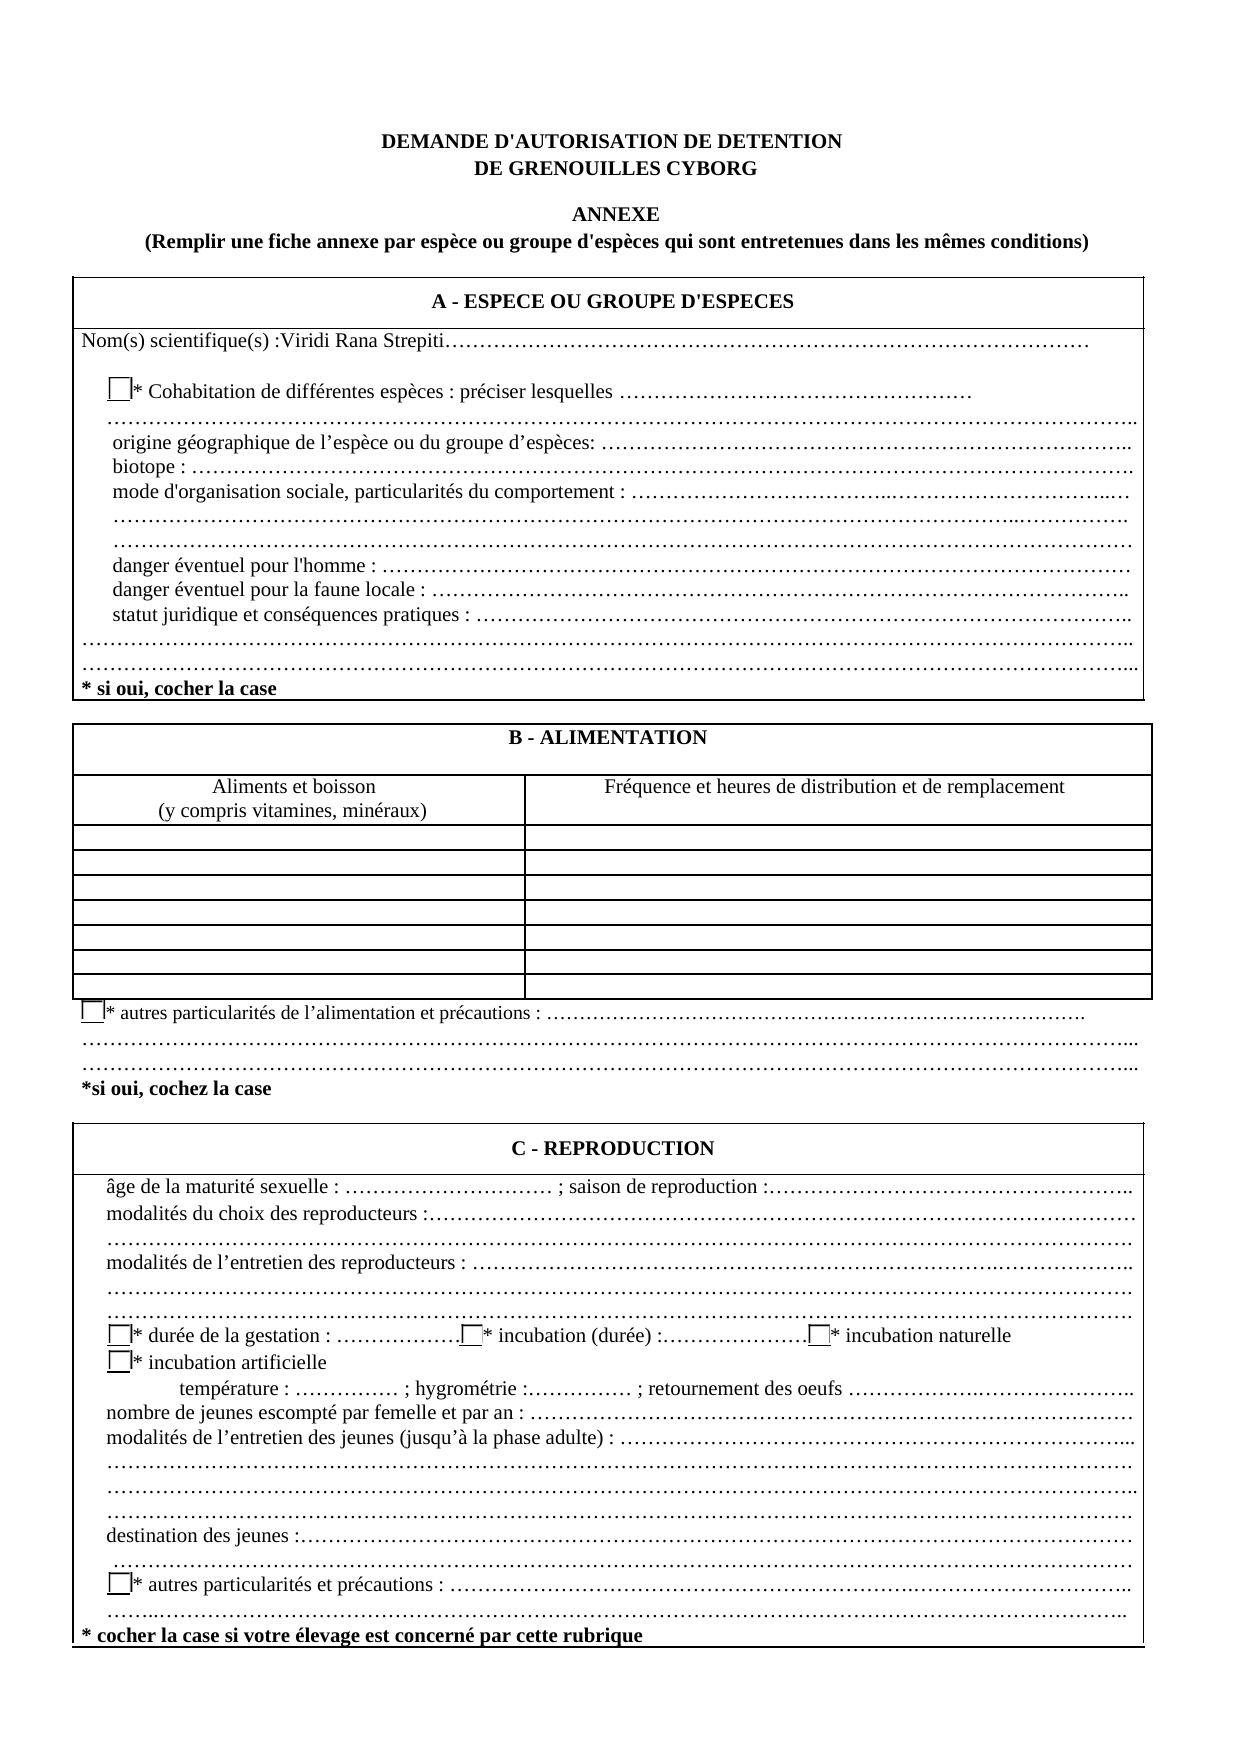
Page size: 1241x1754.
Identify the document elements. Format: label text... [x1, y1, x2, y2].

table_cell [526, 851, 1151, 874]
table_cell [526, 901, 1151, 923]
table_cell [471, 826, 524, 849]
text …………………………………………………………………………………………………………………………………. [106, 1449, 1143, 1473]
table_cell [526, 798, 1151, 824]
text âge de la maturité sexuelle : ………………………… ; saison de reproduction :…………………………………………….. [106, 1175, 1143, 1198]
text ………………………………………………………………………………………………………………………………….. [106, 405, 1143, 429]
table_cell [471, 851, 524, 874]
text température : …………… ; hygrométrie :…………… ; retournement des oeufs ……………….………………….. [179, 1376, 1143, 1400]
text * durée de la gestation : ………………* incubation (durée) :…………………* incubation naturelle [108, 1323, 1143, 1347]
table_cell [74, 851, 471, 874]
text …………………………………………………………………………………………………………………………………….. [81, 626, 1143, 650]
picture [108, 1350, 133, 1369]
picture [108, 1572, 133, 1592]
text C - REPRODUCTION [74, 1136, 1143, 1160]
text * cocher la case si votre élevage est concerné par cette rubrique [81, 1623, 1153, 1647]
table_header [74, 725, 471, 763]
text (Remplir une fiche annexe par espèce ou groupe d'espèces qui sont entretenues dans les mêmes conditions) [73, 229, 1161, 253]
text * incubation artificielle [108, 1349, 1143, 1374]
text danger éventuel pour la faune locale : ……………………………………………………………………………………….. [112, 577, 1143, 601]
text destination des jeunes :………………………………………………………………………………………………………… [106, 1523, 1143, 1547]
text ……………………………………………………………………………………………………………………………………... [81, 651, 1143, 675]
picture [81, 1000, 106, 1019]
picture [108, 1324, 133, 1343]
text statut juridique et conséquences pratiques : ………………………………………………………………………………….. [112, 602, 1143, 626]
text ……..………………………………………………………………………………………………………………………….. [106, 1598, 1143, 1622]
table_cell [471, 975, 524, 998]
table_cell [471, 798, 524, 824]
table_header B - ALIMENTATION [471, 725, 1151, 763]
text biotope : ………………………………………………………………………………………………………………………. [112, 454, 1143, 478]
text ANNEXE [73, 202, 1159, 226]
table_cell [471, 776, 524, 798]
text modalités du choix des reproducteurs :………………………………………………………………………………………… [106, 1201, 1143, 1225]
text …………………………………………………………………………………………………………………..……………. [112, 503, 1143, 527]
table_cell [74, 951, 471, 973]
text modalités de l’entretien des reproducteurs : ………………………………………………………………….……………….. [106, 1250, 1143, 1274]
table_cell [525, 763, 1151, 773]
text DE GRENOUILLES CYBORG [385, 156, 1153, 180]
text * si oui, cocher la case [81, 676, 1143, 699]
table_cell [74, 763, 471, 773]
text origine géographique de l’espèce ou du groupe d’espèces: ………………………………………………………………….. [112, 430, 1143, 454]
table_cell Aliments et boisson [74, 776, 471, 798]
text A - ESPECE OU GROUPE D'ESPECES [74, 289, 1143, 313]
table_cell [74, 901, 471, 923]
text modalités de l’entretien des jeunes (jusqu’à la phase adulte) : ………………………………………………………………... [106, 1425, 1143, 1449]
text ……………………………………………………………………………………………………………………………………... [81, 1051, 1153, 1074]
table_cell [471, 951, 524, 973]
text …………………………………………………………………………………………………………………………………. [106, 1299, 1143, 1323]
table_cell [526, 826, 1151, 849]
table_cell [526, 926, 1151, 948]
text …………………………………………………………………………………………………………………………………. [106, 1226, 1143, 1250]
text DEMANDE D'AUTORISATION DE DETENTION [381, 129, 1153, 153]
text ………………………………………………………………………………………………………………………………… [112, 1548, 1143, 1572]
table_cell [74, 876, 471, 899]
text …………………………………………………………………………………………………………………………………. [106, 1499, 1143, 1523]
text danger éventuel pour l'homme : ……………………………………………………………………………………………… [112, 553, 1143, 577]
table_cell [471, 876, 524, 899]
table_cell [526, 951, 1151, 973]
text …………………………………………………………………………………………………………………………………. [106, 1275, 1143, 1299]
text ………………………………………………………………………………………………………………………………….. [106, 1474, 1143, 1498]
text * autres particularités et précautions : ………………………………………………………….………………………….. [108, 1572, 1143, 1596]
text *si oui, cochez la case [81, 1075, 1153, 1099]
text ………………………………………………………………………………………………………………………………… [112, 528, 1143, 552]
table_cell [74, 926, 471, 948]
text ……………………………………………………………………………………………………………………………………... [81, 1026, 1153, 1050]
text mode d'organisation sociale, particularités du comportement : ………………………………..…………………………..… [112, 479, 1143, 503]
table_cell [471, 901, 524, 923]
text nombre de jeunes escompté par femelle et par an : …………………………………………………………………………… [106, 1400, 1143, 1424]
text * Cohabitation de différentes espèces : préciser lesquelles …………………………………………… [108, 377, 1143, 403]
picture [108, 377, 133, 399]
table_cell [471, 926, 524, 948]
table_cell [74, 826, 471, 849]
picture [808, 1324, 830, 1343]
table_cell (y compris vitamines, minéraux) [74, 798, 471, 824]
table_cell [526, 876, 1151, 899]
text * autres particularités de l’alimentation et précautions : ………………………………………………………………………. [81, 1000, 1153, 1023]
picture [461, 1324, 483, 1343]
table_cell [526, 975, 1151, 998]
text Nom(s) scientifique(s) :Viridi Rana Strepiti………………………………………………………………………………… [81, 329, 1143, 352]
table_cell [471, 763, 525, 773]
table_cell Fréquence et heures de distribution et de remplacement [526, 776, 1151, 798]
table_cell [74, 975, 471, 998]
